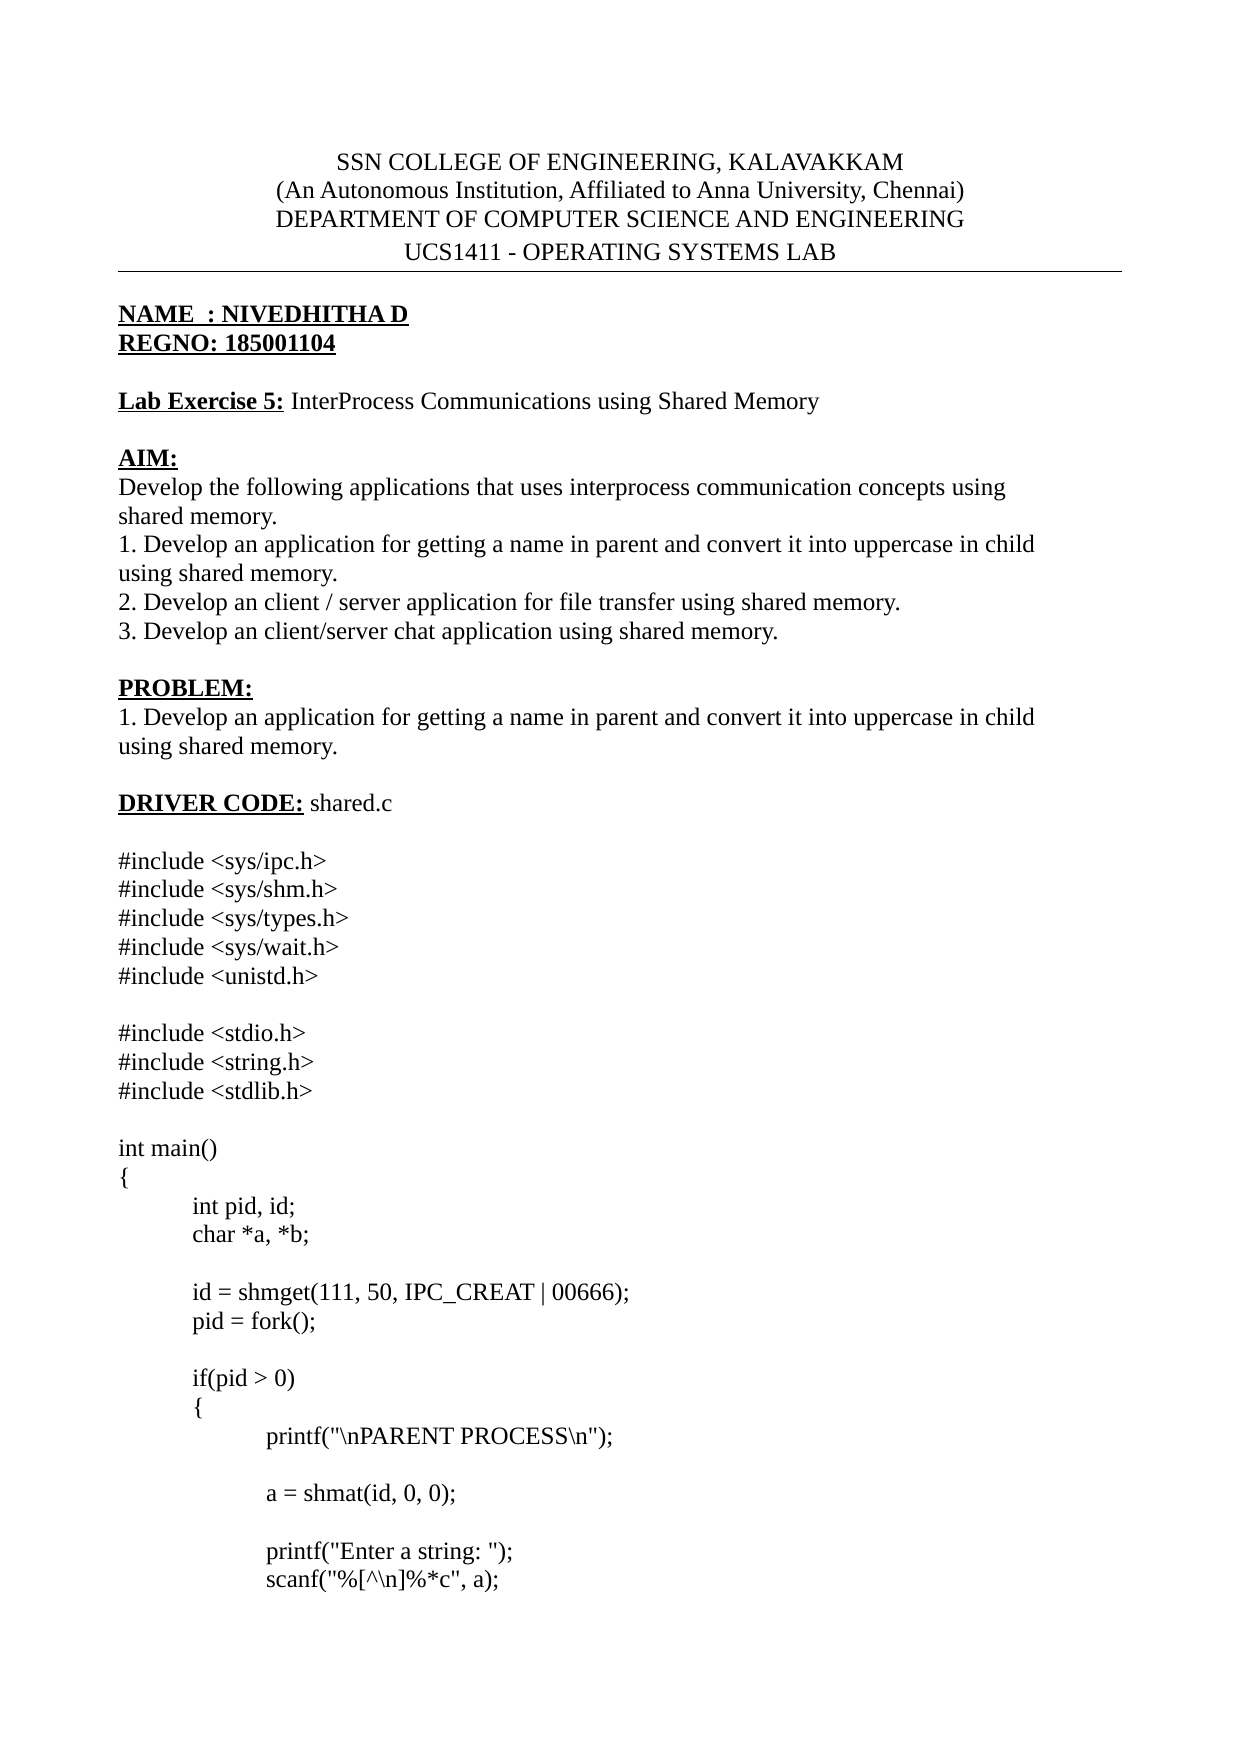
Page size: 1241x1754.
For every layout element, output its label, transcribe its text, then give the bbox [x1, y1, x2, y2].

text using shared memory. [118, 731, 1122, 759]
text #include <sys/wait.h> [118, 932, 1122, 961]
text printf("Enter a string: "); [118, 1536, 1122, 1564]
text id = shmget(111, 50, IPC_CREAT | 00666); [118, 1277, 1122, 1306]
text int main() [118, 1133, 1122, 1162]
text { [118, 1162, 1122, 1191]
text #include <sys/types.h> [118, 903, 1122, 932]
text DRIVER CODE: shared.c [118, 788, 1122, 817]
text char *a, *b; [118, 1219, 1122, 1248]
text printf("\nPARENT PROCESS\n"); [118, 1421, 1122, 1449]
text REGNO: 185001104 [118, 328, 1122, 357]
text { [118, 1392, 1122, 1421]
text #include <sys/shm.h> [118, 874, 1122, 903]
text NAME : NIVEDHITHA D [118, 299, 1122, 328]
text using shared memory. [118, 558, 1122, 587]
text (An Autonomous Institution, Affiliated to Anna University, Chennai) [118, 176, 1122, 204]
text 3. Develop an client/server chat application using shared memory. [118, 616, 1122, 644]
text shared memory. [118, 501, 1122, 529]
text 1. Develop an application for getting a name in parent and convert it into uppercase in child [118, 702, 1122, 731]
text #include <unistd.h> [118, 961, 1122, 989]
text #include <sys/ipc.h> [118, 846, 1122, 874]
text #include <stdlib.h> [118, 1076, 1122, 1104]
text 1. Develop an application for getting a name in parent and convert it into uppercase in child [118, 529, 1122, 558]
text DEPARTMENT OF COMPUTER SCIENCE AND ENGINEERING [118, 204, 1122, 233]
text AIM: [118, 443, 1122, 472]
text 2. Develop an client / server application for file transfer using shared memory. [118, 587, 1122, 616]
text Develop the following applications that uses interprocess communication concepts using [118, 472, 1122, 501]
text scanf("%[^\n]%*c", a); [118, 1564, 1122, 1593]
text if(pid > 0) [118, 1363, 1122, 1392]
text SSN COLLEGE OF ENGINEERING, KALAVAKKAM [118, 147, 1122, 176]
text a = shmat(id, 0, 0); [118, 1478, 1122, 1507]
text UCS1411 - OPERATING SYSTEMS LAB [118, 233, 1122, 271]
text pid = fork(); [118, 1306, 1122, 1334]
text #include <string.h> [118, 1047, 1122, 1076]
text PROBLEM: [118, 673, 1122, 702]
text #include <stdio.h> [118, 1018, 1122, 1047]
text int pid, id; [118, 1191, 1122, 1219]
text Lab Exercise 5: InterProcess Communications using Shared Memory [118, 386, 1122, 414]
